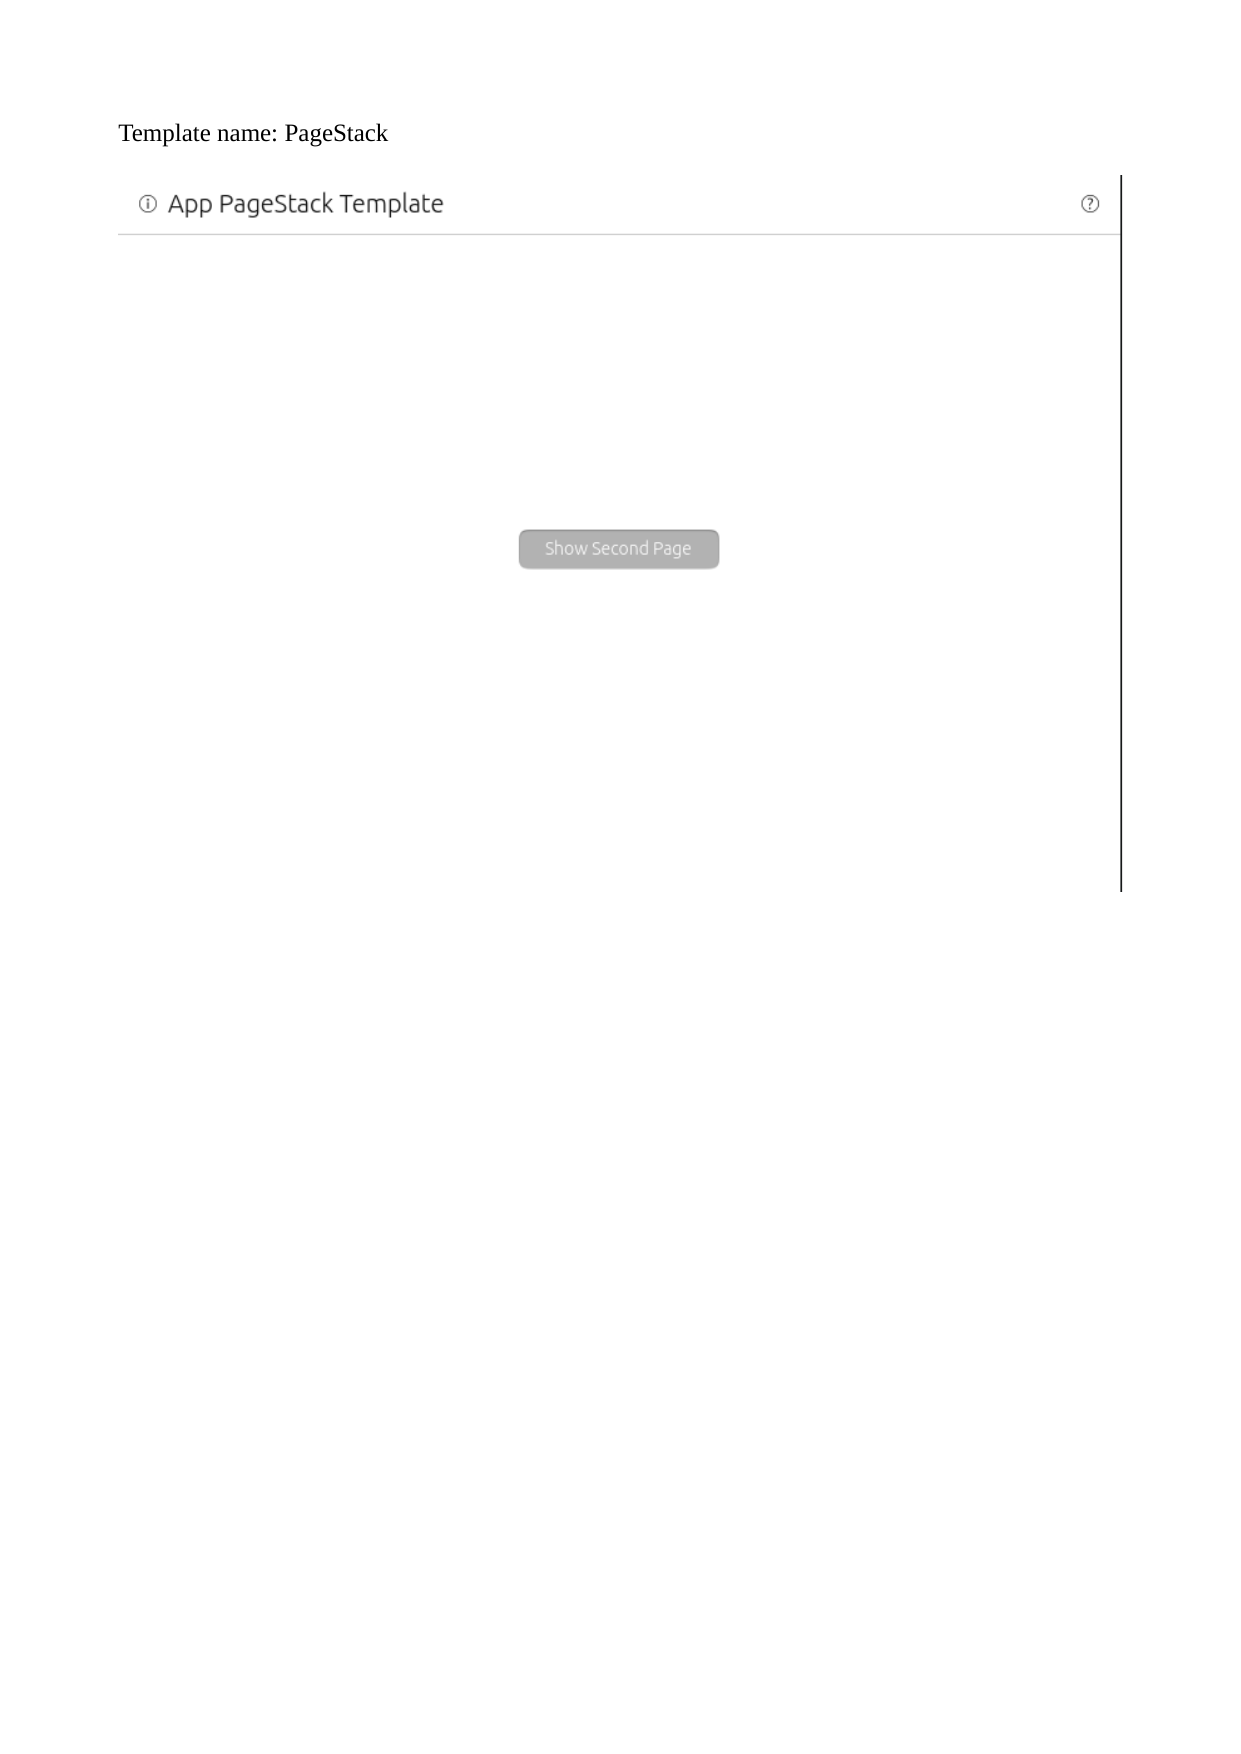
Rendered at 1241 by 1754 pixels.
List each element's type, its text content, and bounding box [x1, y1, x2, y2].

picture [118, 175, 1123, 892]
text Template name: PageStack [118, 118, 1122, 147]
